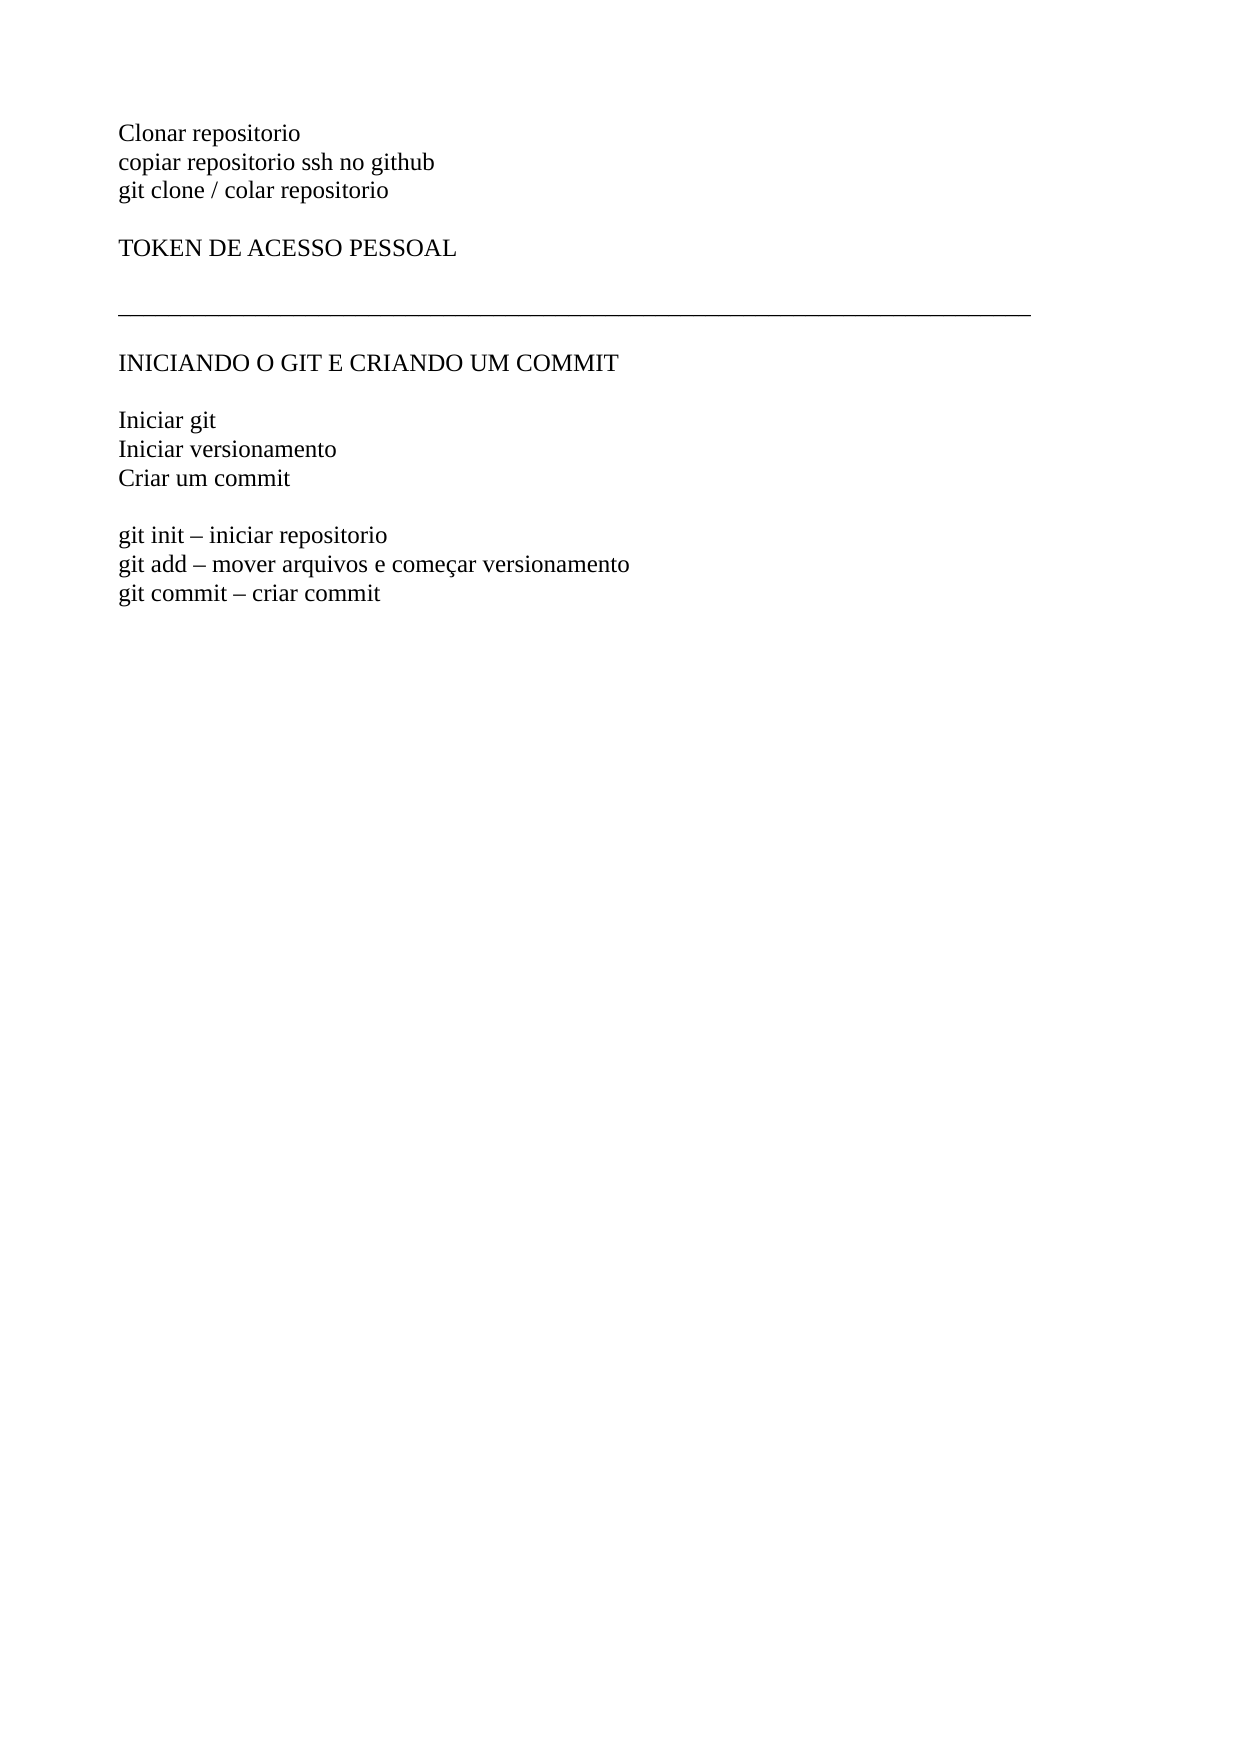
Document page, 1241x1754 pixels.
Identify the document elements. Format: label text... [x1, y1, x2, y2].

text TOKEN DE ACESSO PESSOAL [118, 233, 1122, 262]
text git commit – criar commit [118, 578, 1122, 607]
text Clonar repositorio [118, 118, 1122, 147]
text _________________________________________________________________________ [118, 291, 1122, 319]
text git clone / colar repositorio [118, 176, 1122, 204]
text INICIANDO O GIT E CRIANDO UM COMMIT [118, 348, 1122, 377]
text Criar um commit [118, 463, 1122, 492]
text git init – iniciar repositorio [118, 521, 1122, 549]
text Iniciar git [118, 406, 1122, 434]
text copiar repositorio ssh no github [118, 147, 1122, 176]
text git add – mover arquivos e começar versionamento [118, 549, 1122, 578]
text Iniciar versionamento [118, 434, 1122, 463]
